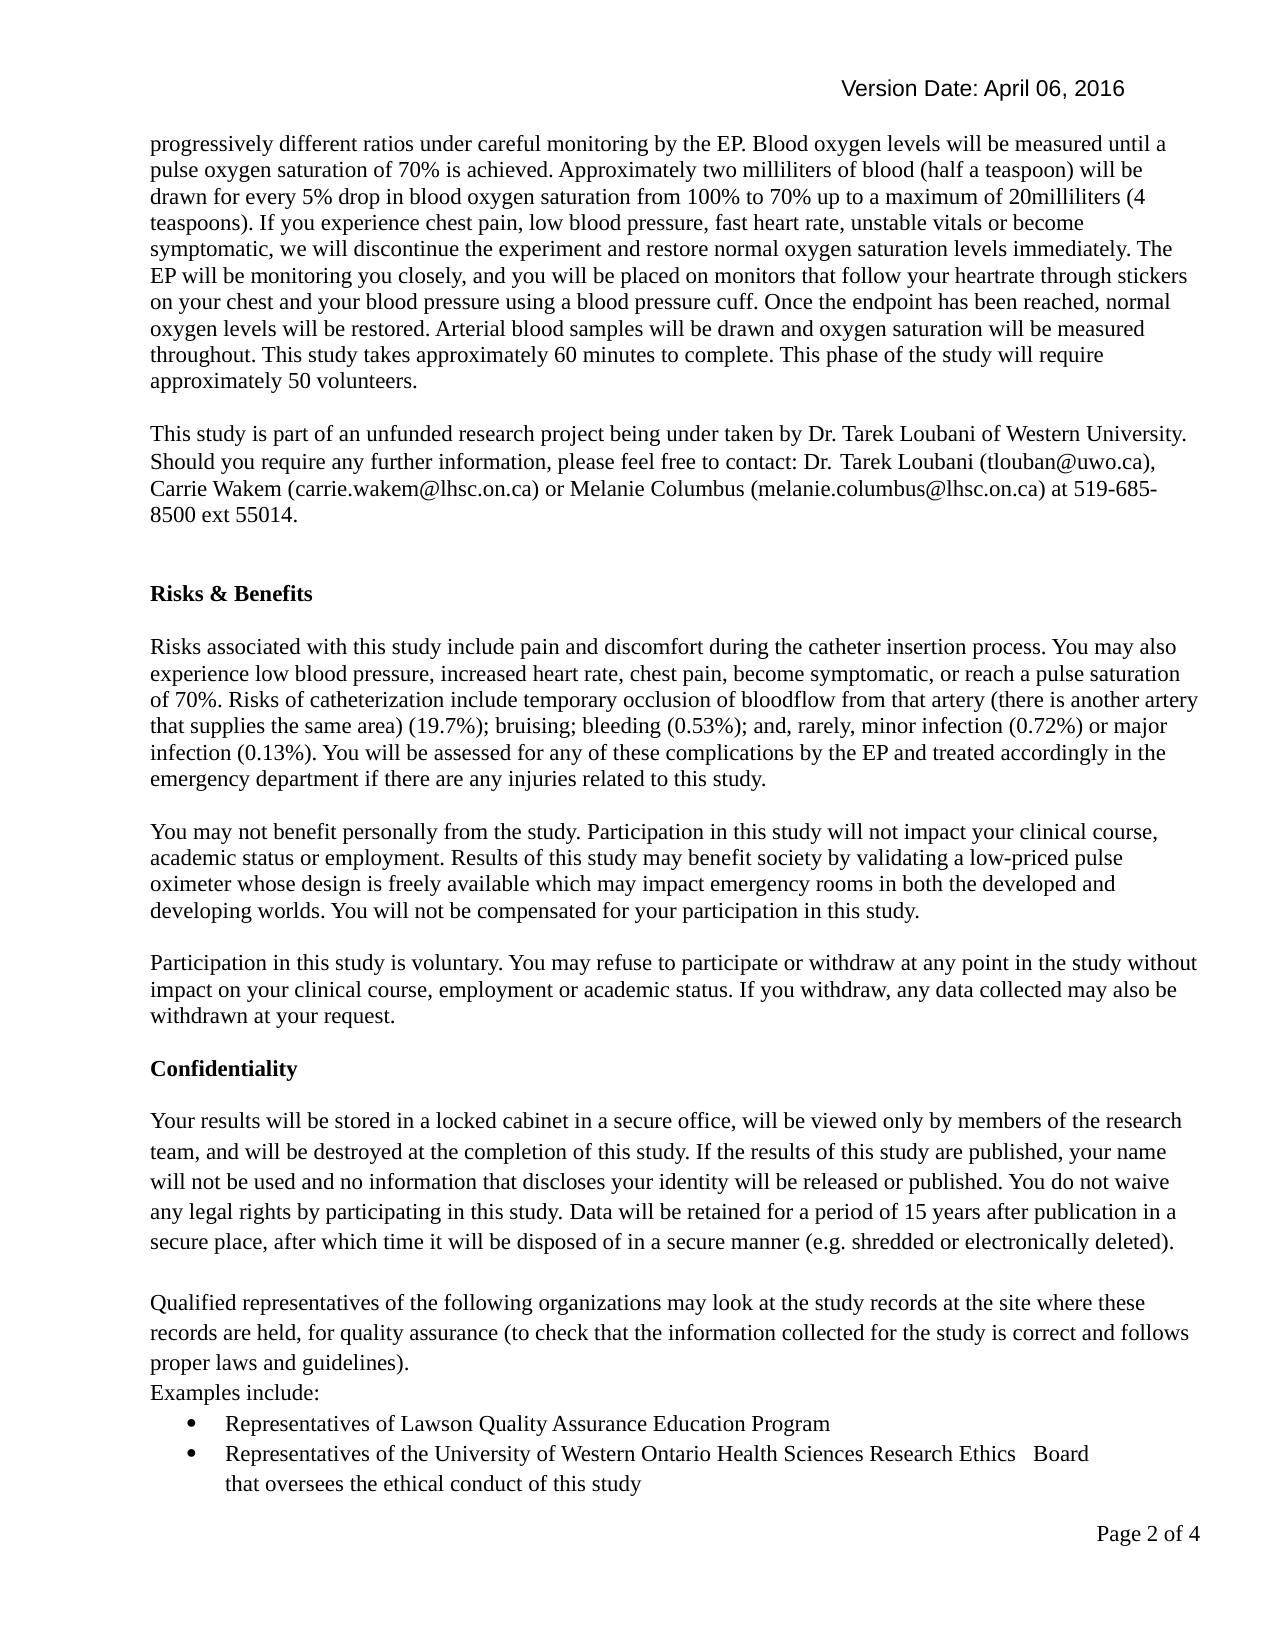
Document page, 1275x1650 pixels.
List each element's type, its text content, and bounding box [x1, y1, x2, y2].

list Representatives of the University of Western Ontario Health Sciences Research Ethics Board that oversees the ethical conduct of this study [187, 1440, 1125, 1496]
text progressively different ratios under careful monitoring by the EP. Blood oxygen levels will be measured until a pulse oxygen saturation of 70% is achieved. Approximately two milliliters of blood (half a teaspoon) will be drawn for every 5% drop in blood oxygen saturation from 100% to 70% up to a maximum of 20milliliters (4 teaspoons). If you experience chest pain, low blood pressure, fast heart rate, unstable vitals or become symptomatic, we will discontinue the experiment and restore normal oxygen saturation levels immediately. The EP will be monitoring you closely, and you will be placed on monitors that follow your heartrate through stickers on your chest and your blood pressure using a blood pressure cuff. Once the endpoint has been reached, normal oxygen levels will be restored. Arterial blood samples will be drawn and oxygen saturation will be measured throughout. This study takes approximately 60 minutes to complete. This phase of the study will require approximately 50 volunteers. [150, 130, 1200, 394]
text Qualified representatives of the following organizations may look at the study records at the site where these records are held, for quality assurance (to check that the information collected for the study is correct and follows proper laws and guidelines). [150, 1289, 1200, 1376]
text Participation in this study is voluntary. You may refuse to participate or withdraw at any point in the study without impact on your clinical course, employment or academic status. If you withdraw, any data collected may also be withdrawn at your request. [150, 949, 1200, 1028]
text Risks & Benefits [150, 581, 1200, 607]
text This study is part of an unfunded research project being under taken by Dr. Tarek Loubani of Western University. Should you require any further information, please feel free to contact: Dr. Tarek Loubani (tlouban@uwo.ca), Carrie Wakem (carrie.wakem@lhsc.on.ca) or Melanie Columbus (melanie.columbus@lhsc.on.ca) at 519-685-8500 ext 55014. [150, 420, 1200, 528]
list Representatives of Lawson Quality Assurance Education Program [187, 1410, 1125, 1436]
text Your results will be stored in a locked cabinet in a secure office, will be viewed only by members of the research team, and will be destroyed at the completion of this study. If the results of this study are published, your name will not be used and no information that discloses your identity will be released or published. You do not waive any legal rights by participating in this study. Data will be retained for a period of 15 years after publication in a secure place, after which time it will be disposed of in a secure manner (e.g. shredded or electronically deleted). [150, 1108, 1200, 1255]
text You may not benefit personally from the study. Participation in this study will not impact your clinical course, academic status or employment. Results of this study may benefit society by validating a low-priced pulse oximeter whose design is freely available which may impact emergency rooms in both the developed and developing worlds. You will not be compensated for your participation in this study. [150, 818, 1200, 923]
text Risks associated with this study include pain and discomfort during the catheter insertion process. You may also experience low blood pressure, increased heart rate, chest pain, become symptomatic, or reach a pulse saturation of 70%. Risks of catheterization include temporary occlusion of bloodflow from that artery (there is another artery that supplies the same area) (19.7%); bruising; bleeding (0.53%); and, rarely, minor infection (0.72%) or major infection (0.13%). You will be assessed for any of these complications by the EP and treated accordingly in the emergency department if there are any injuries related to this study. [150, 633, 1200, 791]
text Confidentiality [150, 1055, 1200, 1081]
text Examples include: [150, 1379, 1200, 1406]
